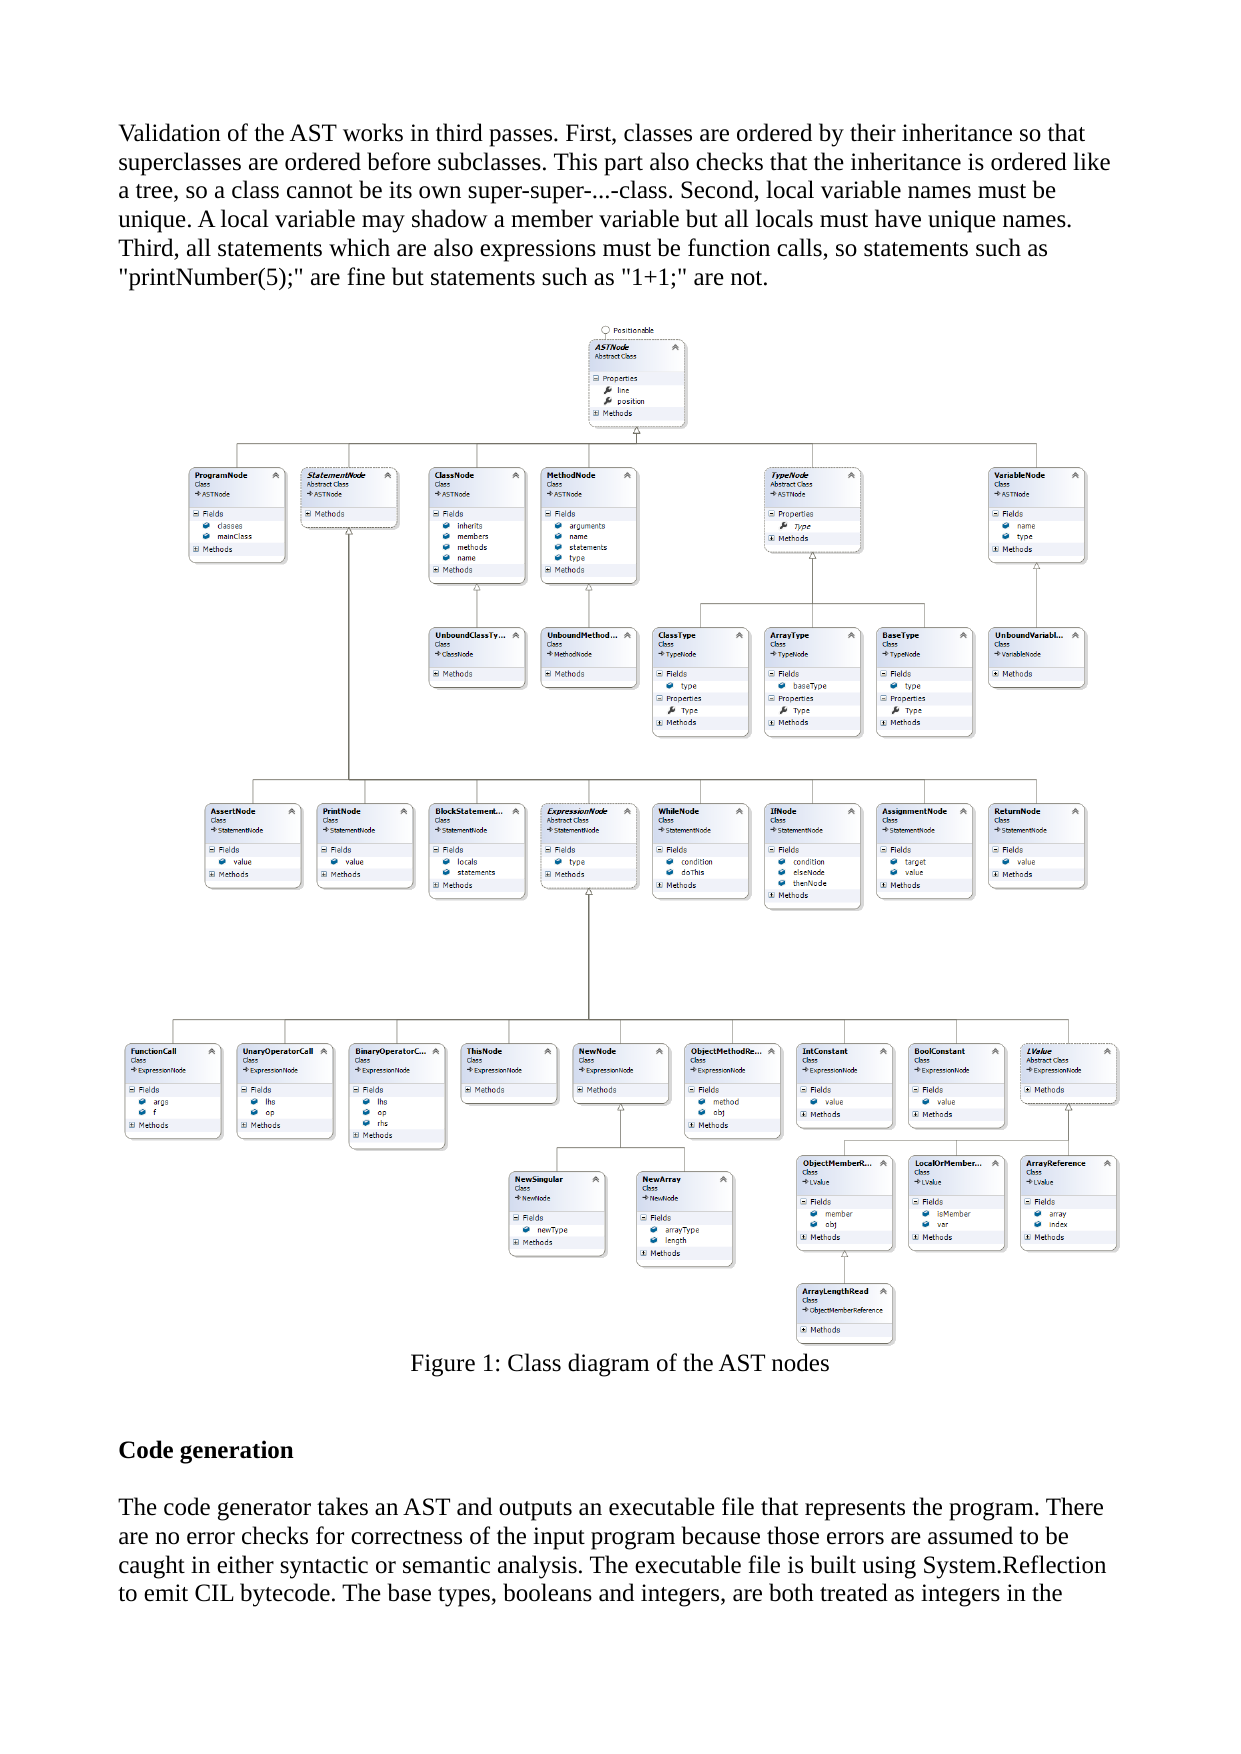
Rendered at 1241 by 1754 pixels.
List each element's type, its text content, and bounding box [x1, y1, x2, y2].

text Validation of the AST works in third passes. First, classes are ordered by their inheritance so that superclasses are ordered before subclasses. This part also checks that the inheritance is ordered like a tree, so a class cannot be its own super-super-...-class. Second, local variable names must be unique. A local variable may shadow a member variable but all locals must have unique names. Third, all statements which are also expressions must be function calls, so statements such as "printNumber(5);" are fine but statements such as "1+1;" are not. [118, 118, 1122, 291]
text Figure 1: Class diagram of the AST nodes [118, 1349, 1122, 1377]
picture [118, 319, 1122, 1349]
text Code generation [118, 1435, 1122, 1463]
text The code generator takes an AST and outputs an executable file that represents the program. There are no error checks for correctness of the input program because those errors are assumed to be caught in either syntactic or semantic analysis. The executable file is built using System.Reflection to emit CIL bytecode. The base types, booleans and integers, are both treated as integers in the [118, 1492, 1122, 1607]
